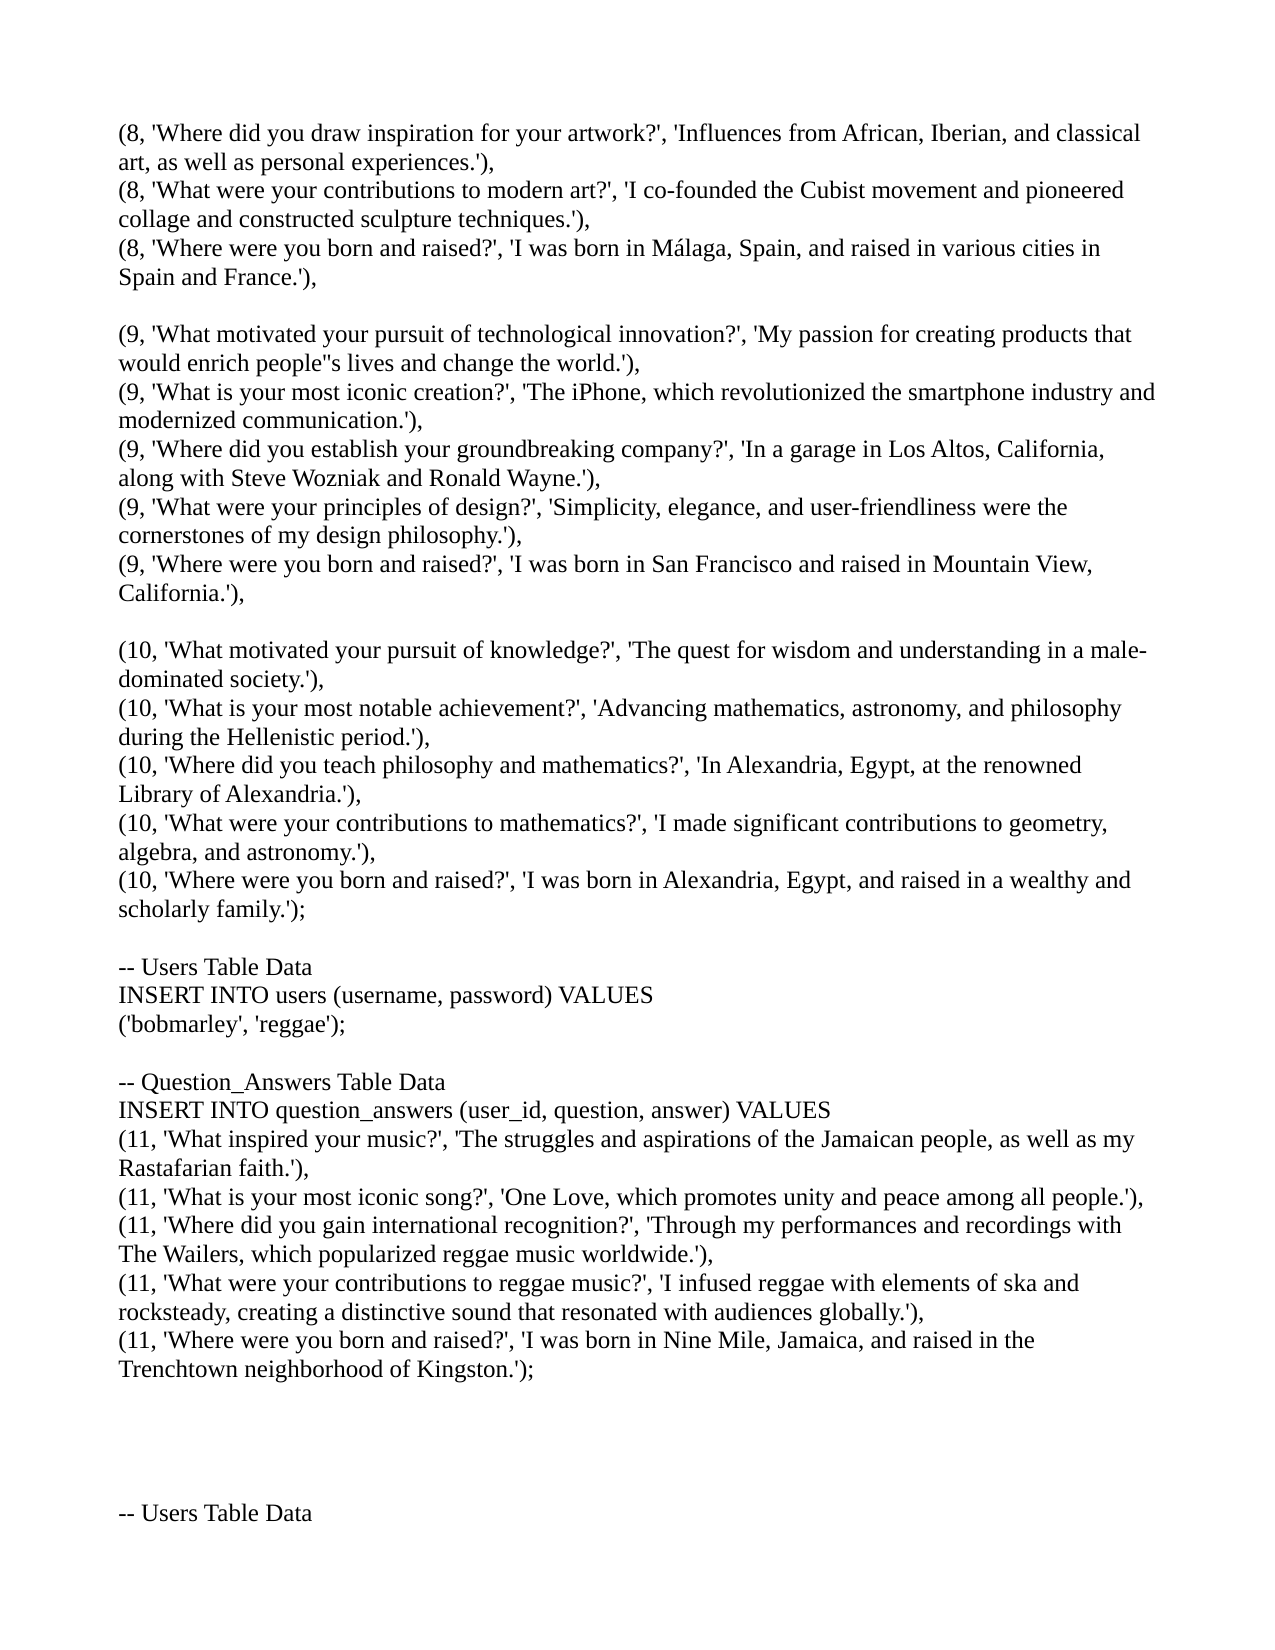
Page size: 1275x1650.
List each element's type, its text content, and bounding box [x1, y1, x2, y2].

text (9, 'What motivated your pursuit of technological innovation?', 'My passion for creating products that would enrich people''s lives and change the world.'), [118, 319, 1157, 377]
text (9, 'Where did you establish your groundbreaking company?', 'In a garage in Los Altos, California, along with Steve Wozniak and Ronald Wayne.'), [118, 434, 1157, 492]
text (10, 'Where were you born and raised?', 'I was born in Alexandria, Egypt, and raised in a wealthy and scholarly family.'); [118, 866, 1157, 923]
text -- Users Table Data [118, 952, 1157, 981]
text (8, 'Where were you born and raised?', 'I was born in Málaga, Spain, and raised in various cities in Spain and France.'), [118, 233, 1157, 291]
text (10, 'Where did you teach philosophy and mathematics?', 'In Alexandria, Egypt, at the renowned Library of Alexandria.'), [118, 751, 1157, 808]
text (11, 'Where did you gain international recognition?', 'Through my performances and recordings with The Wailers, which popularized reggae music worldwide.'), [118, 1211, 1157, 1268]
text (11, 'What inspired your music?', 'The struggles and aspirations of the Jamaican people, as well as my Rastafarian faith.'), [118, 1124, 1157, 1182]
text (9, 'Where were you born and raised?', 'I was born in San Francisco and raised in Mountain View, California.'), [118, 549, 1157, 607]
text (11, 'Where were you born and raised?', 'I was born in Nine Mile, Jamaica, and raised in the Trenchtown neighborhood of Kingston.'); [118, 1326, 1157, 1412]
text (9, 'What is your most iconic creation?', 'The iPhone, which revolutionized the smartphone industry and modernized communication.'), [118, 377, 1157, 434]
text -- Users Table Data [118, 1498, 1157, 1527]
text (8, 'Where did you draw inspiration for your artwork?', 'Influences from African, Iberian, and classical art, as well as personal experiences.'), [118, 118, 1157, 176]
text (9, 'What were your principles of design?', 'Simplicity, elegance, and user-friendliness were the cornerstones of my design philosophy.'), [118, 492, 1157, 549]
text (11, 'What is your most iconic song?', 'One Love, which promotes unity and peace among all people.'), [118, 1182, 1157, 1211]
text ('bobmarley', 'reggae'); [118, 1009, 1157, 1038]
text (10, 'What were your contributions to mathematics?', 'I made significant contributions to geometry, algebra, and astronomy.'), [118, 808, 1157, 866]
text INSERT INTO question_answers (user_id, question, answer) VALUES [118, 1096, 1157, 1124]
text (8, 'What were your contributions to modern art?', 'I co-founded the Cubist movement and pioneered collage and constructed sculpture techniques.'), [118, 176, 1157, 233]
text INSERT INTO users (username, password) VALUES [118, 981, 1157, 1009]
text -- Question_Answers Table Data [118, 1067, 1157, 1096]
text (10, 'What motivated your pursuit of knowledge?', 'The quest for wisdom and understanding in a male-dominated society.'), [118, 636, 1157, 693]
text (10, 'What is your most notable achievement?', 'Advancing mathematics, astronomy, and philosophy during the Hellenistic period.'), [118, 693, 1157, 751]
text (11, 'What were your contributions to reggae music?', 'I infused reggae with elements of ska and rocksteady, creating a distinctive sound that resonated with audiences globally.'), [118, 1268, 1157, 1326]
